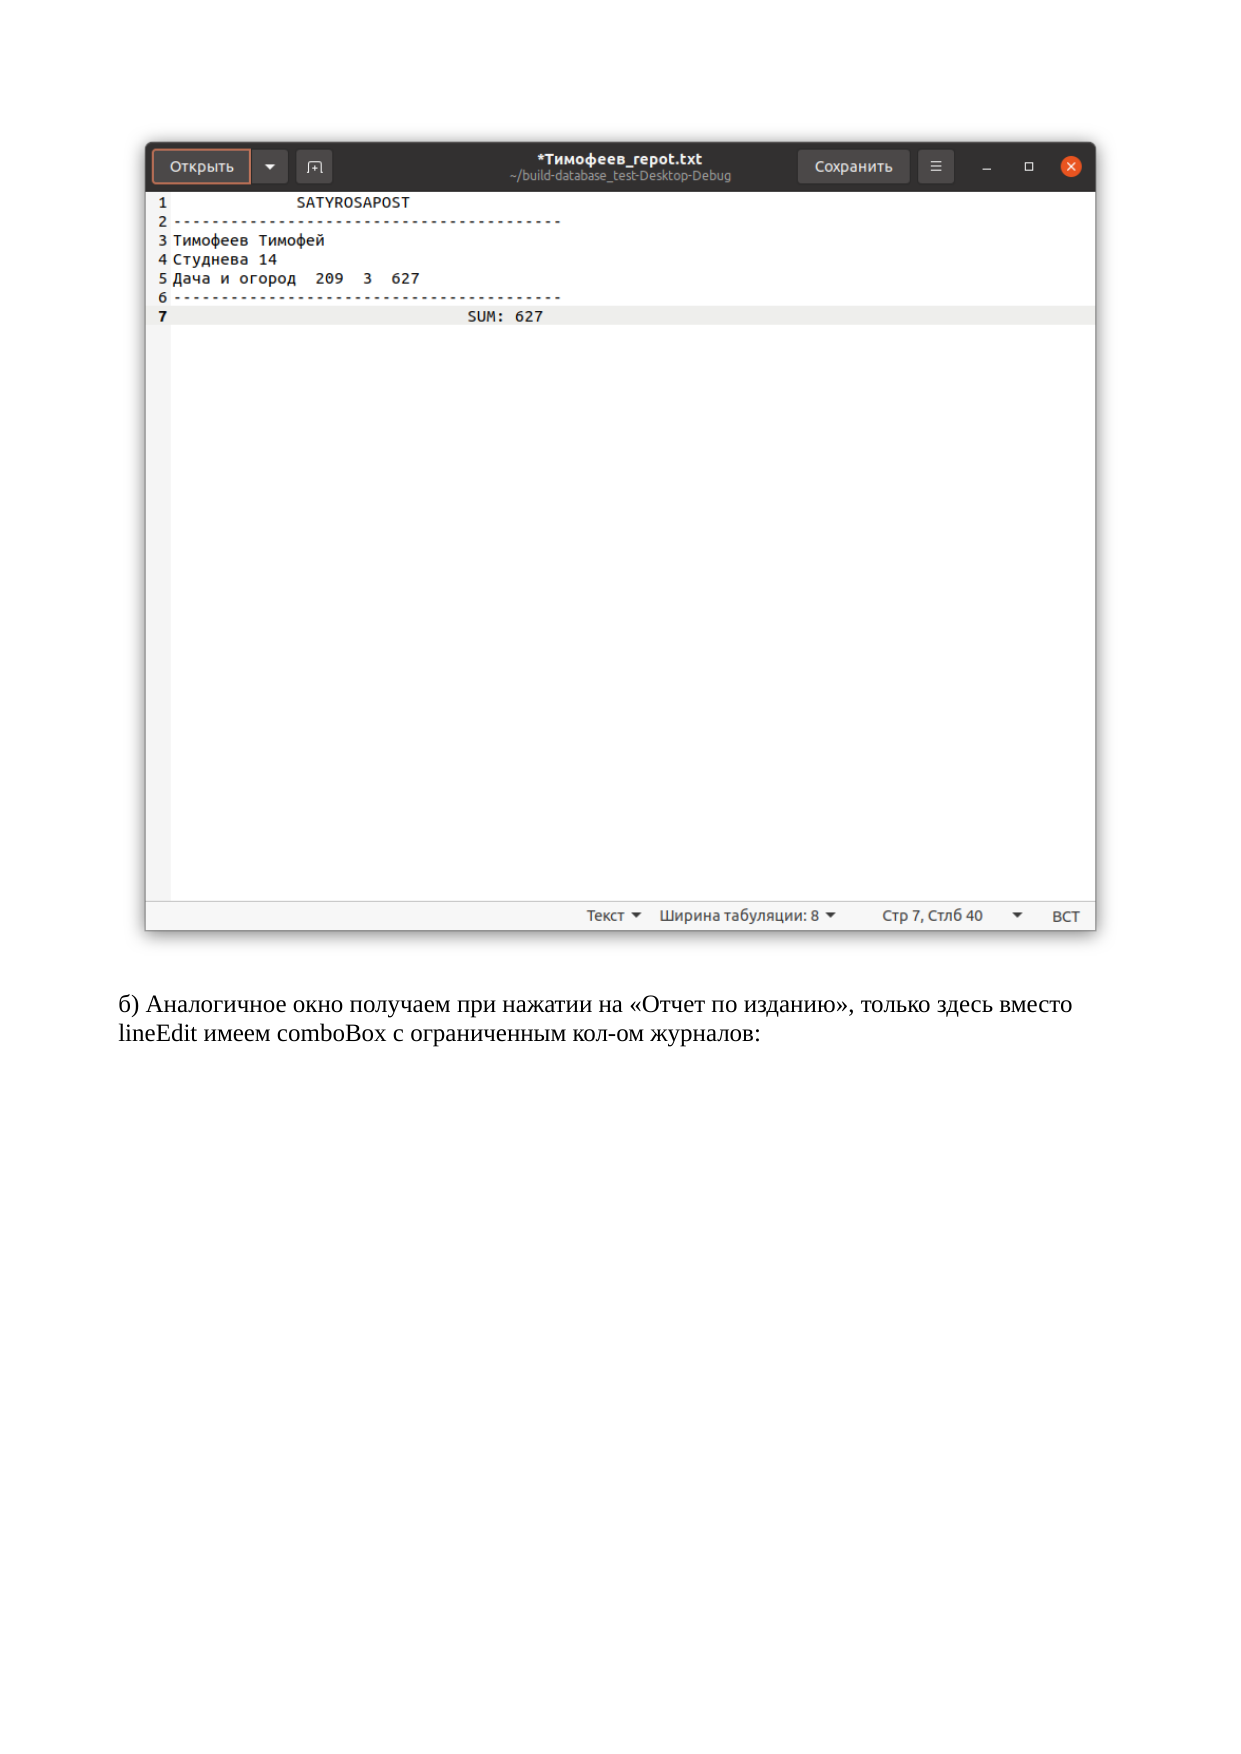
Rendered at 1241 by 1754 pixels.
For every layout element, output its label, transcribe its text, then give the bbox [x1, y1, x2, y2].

picture [118, 118, 1123, 961]
text б) Аналогичное окно получаем при нажатии на «Отчет по изданию», только здесь вместо lineEdit имеем comboBox с ограниченным кол-ом журналов: [118, 989, 1122, 1047]
